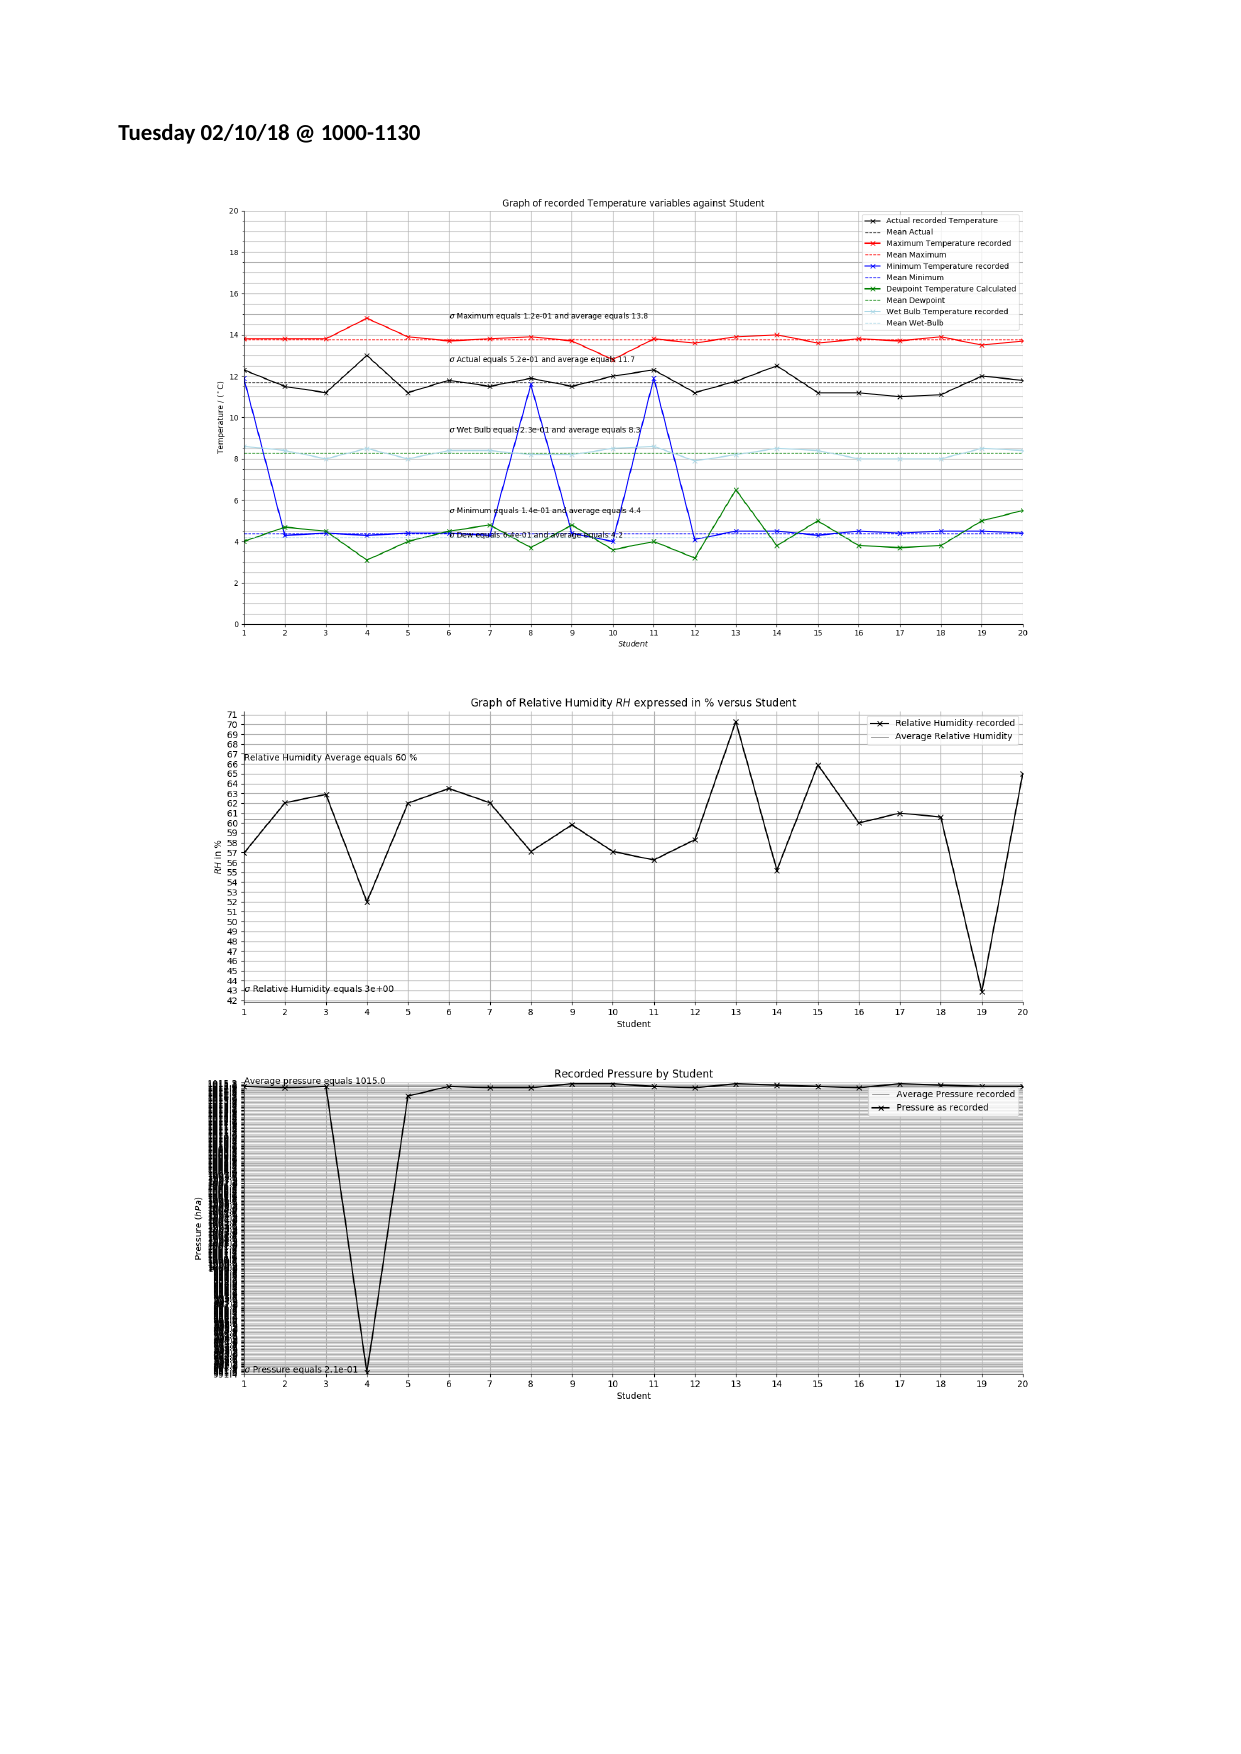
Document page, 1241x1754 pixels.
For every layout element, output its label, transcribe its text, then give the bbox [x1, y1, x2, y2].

picture [118, 146, 1123, 1415]
text Tuesday 02/10/18 @ 1000-1130 [118, 118, 1122, 146]
